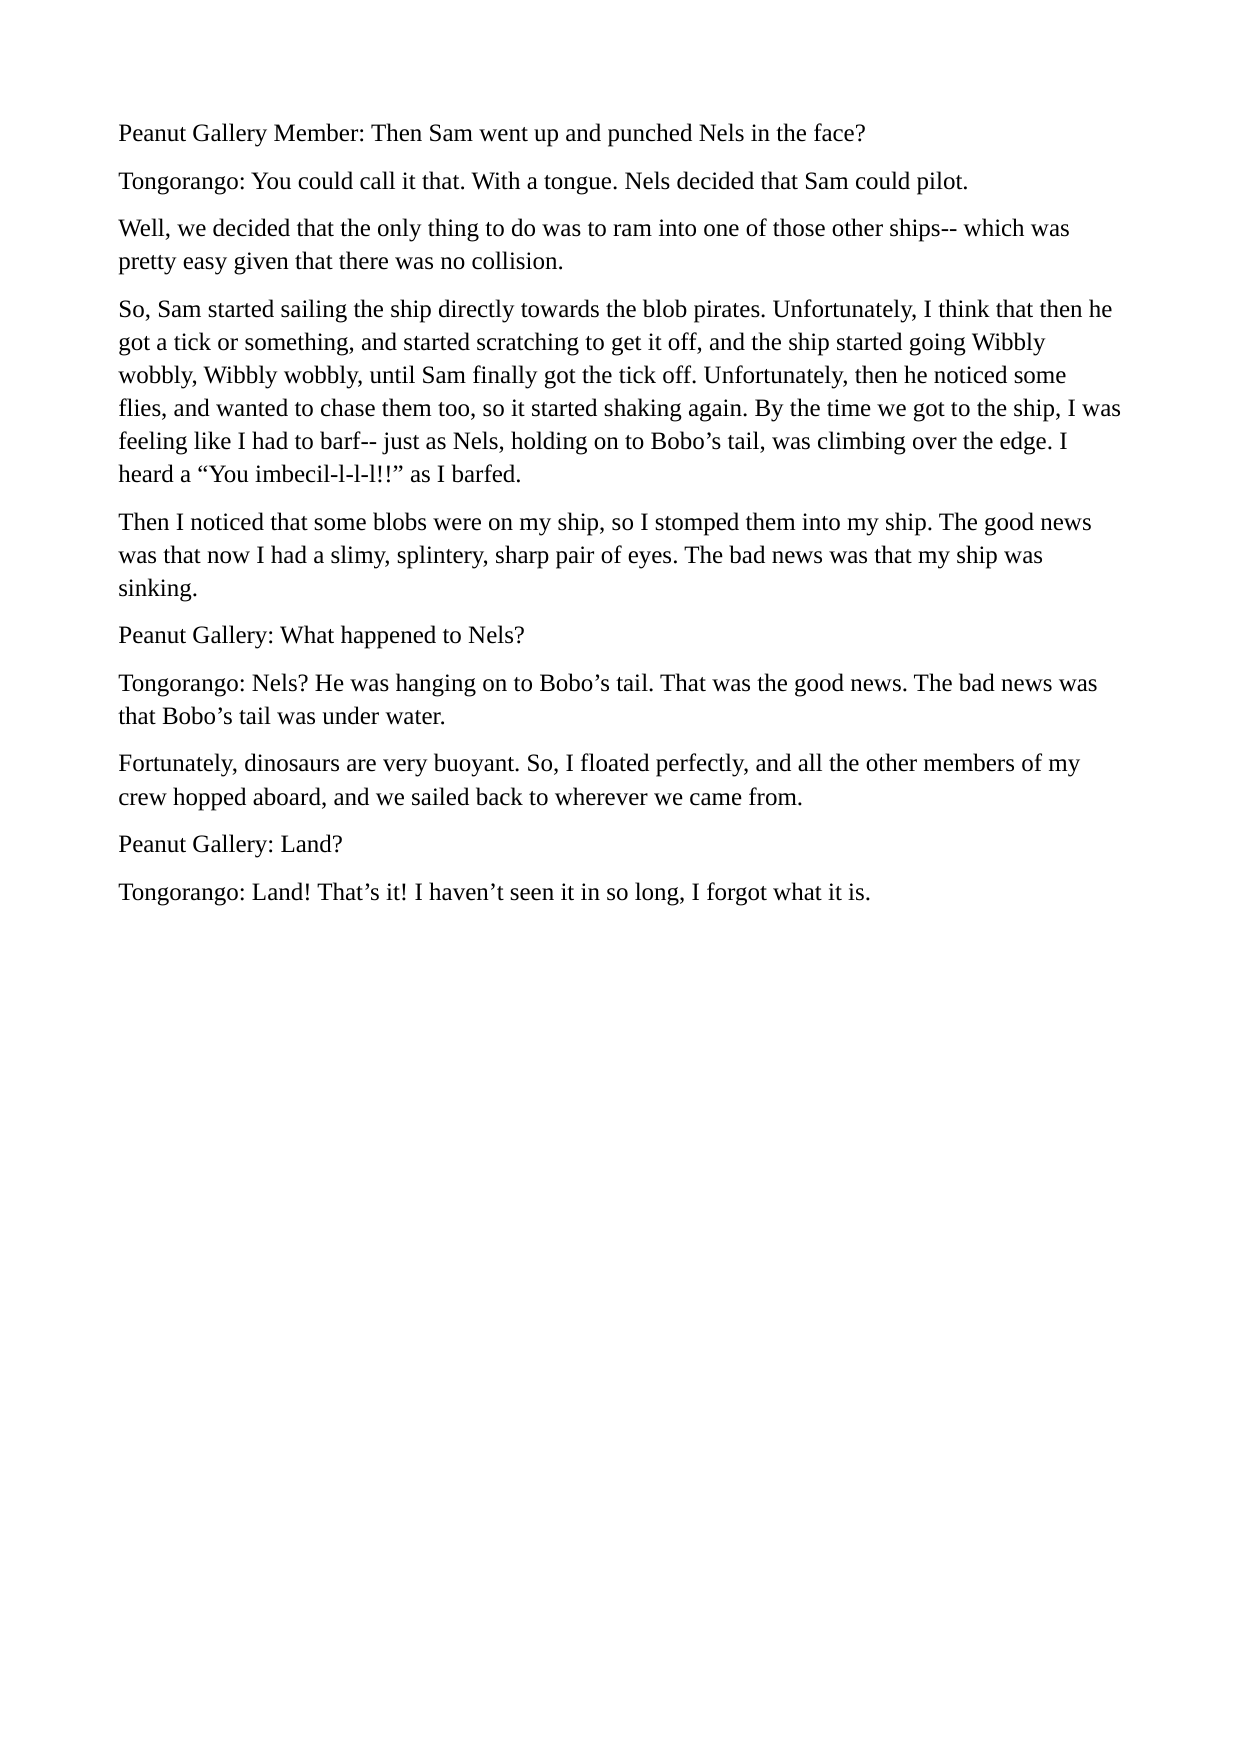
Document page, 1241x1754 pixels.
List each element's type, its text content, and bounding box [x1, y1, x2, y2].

text Tongorango: You could call it that. With a tongue. Nels decided that Sam could pilot. [118, 166, 1122, 194]
text Peanut Gallery: Land? [118, 829, 1122, 858]
text So, Sam started sailing the ship directly towards the blob pirates. Unfortunately, I think that then he got a tick or something, and started scratching to get it off, and the ship started going Wibbly wobbly, Wibbly wobbly, until Sam finally got the tick off. Unfortunately, then he noticed some flies, and wanted to chase them too, so it started shaking again. By the time we got to the ship, I was feeling like I had to barf-- just as Nels, holding on to Bobo’s tail, was climbing over the edge. I heard a “You imbecil-l-l-l!!” as I barfed. [118, 294, 1122, 488]
text Peanut Gallery: What happened to Nels? [118, 620, 1122, 649]
text Tongorango: Land! That’s it! I haven’t seen it in so long, I forgot what it is. [118, 877, 1122, 906]
text Tongorango: Nels? He was hanging on to Bobo’s tail. That was the good news. The bad news was that Bobo’s tail was under water. [118, 668, 1122, 730]
text Then I noticed that some blobs were on my ship, so I stomped them into my ship. The good news was that now I had a slimy, splintery, sharp pair of eyes. The bad news was that my ship was sinking. [118, 507, 1122, 601]
text Peanut Gallery Member: Then Sam went up and punched Nels in the face? [118, 118, 1122, 147]
text Fortunately, dinosaurs are very buoyant. So, I floated perfectly, and all the other members of my crew hopped aboard, and we sailed back to wherever we came from. [118, 748, 1122, 810]
text Well, we decided that the only thing to do was to ram into one of those other ships-- which was pretty easy given that there was no collision. [118, 213, 1122, 275]
